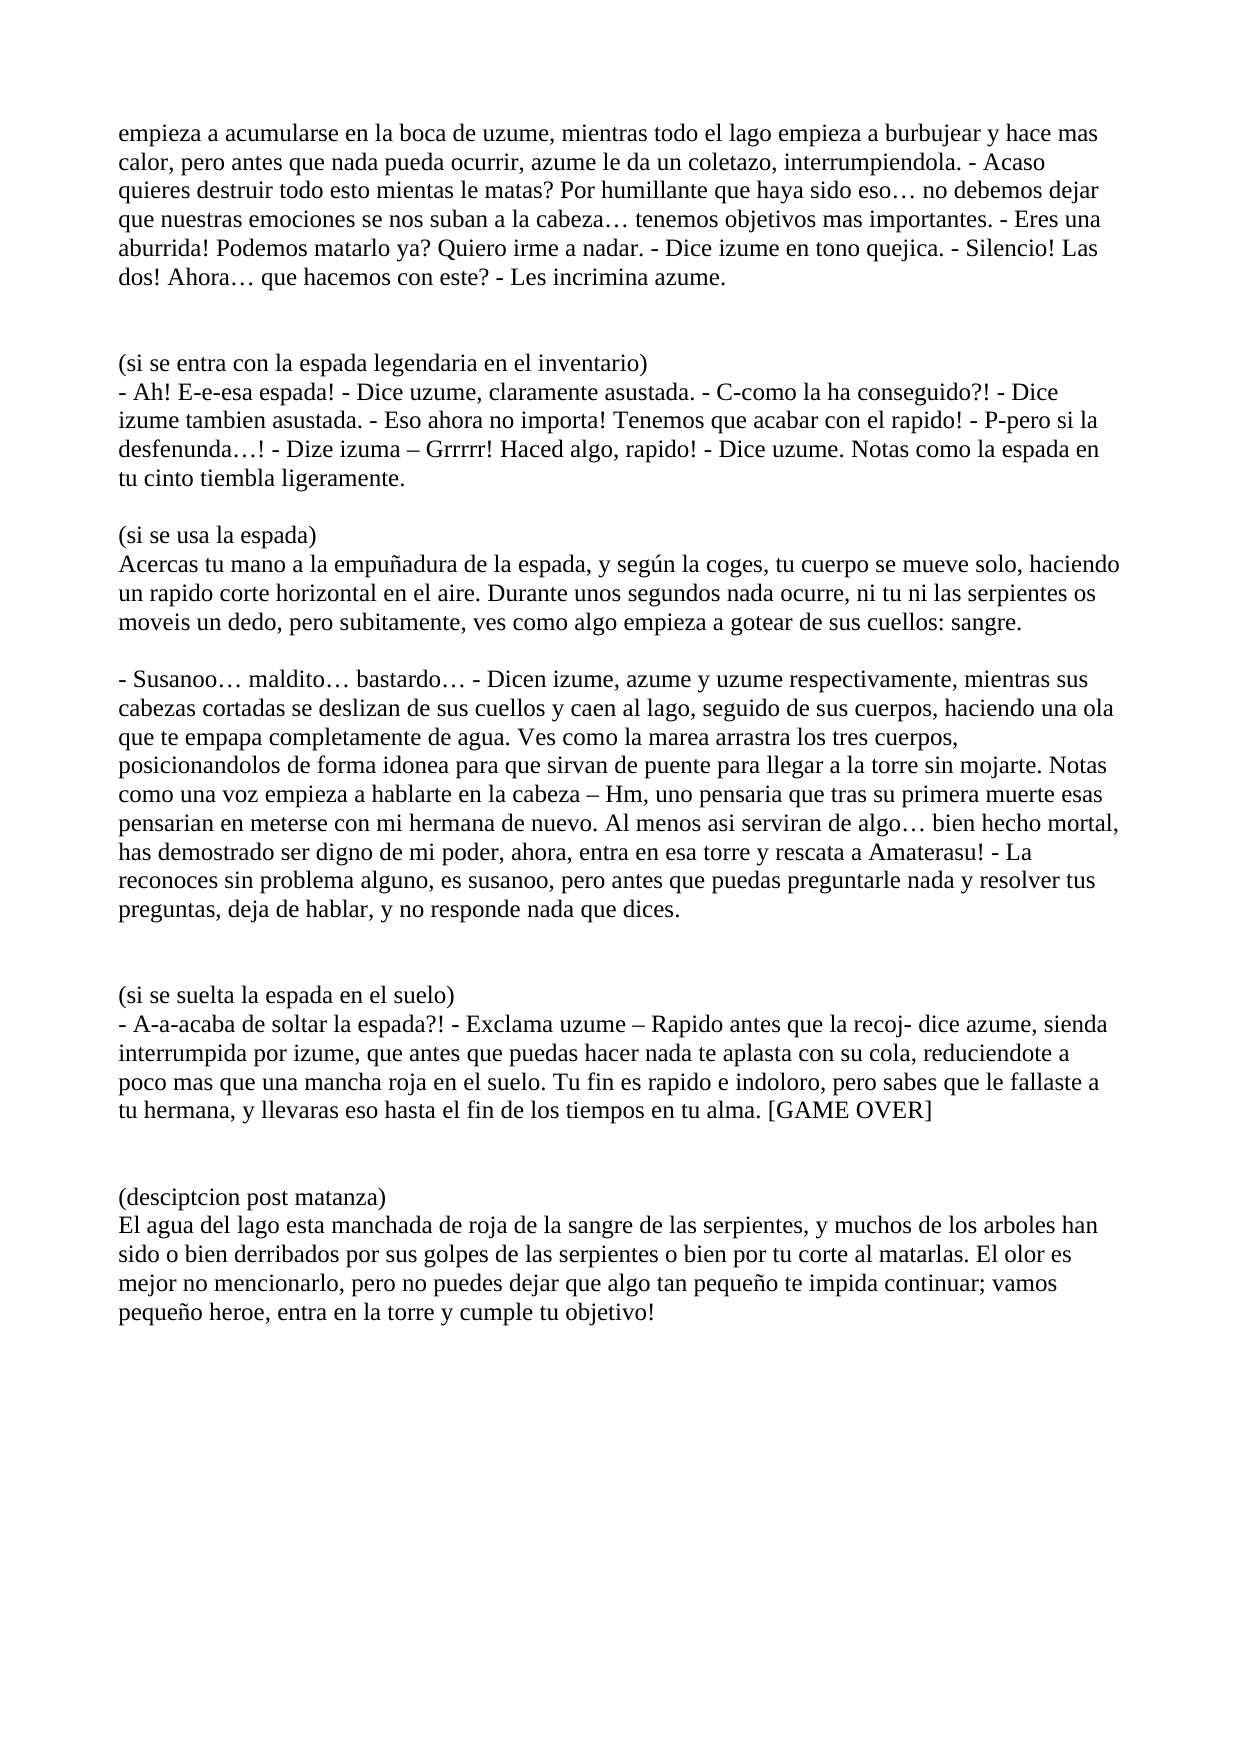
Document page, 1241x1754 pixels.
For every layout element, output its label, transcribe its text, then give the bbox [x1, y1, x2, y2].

text (si se suelta la espada en el suelo) [118, 981, 1122, 1009]
text empieza a acumularse en la boca de uzume, mientras todo el lago empieza a burbujear y hace mas calor, pero antes que nada pueda ocurrir, azume le da un coletazo, interrumpiendola. - Acaso quieres destruir todo esto mientas le matas? Por humillante que haya sido eso… no debemos dejar que nuestras emociones se nos suban a la cabeza… tenemos objetivos mas importantes. - Eres una aburrida! Podemos matarlo ya? Quiero irme a nadar. - Dice izume en tono quejica. - Silencio! Las dos! Ahora… que hacemos con este? - Les incrimina azume. [118, 118, 1122, 291]
text - A-a-acaba de soltar la espada?! - Exclama uzume – Rapido antes que la recoj- dice azume, sienda interrumpida por izume, que antes que puedas hacer nada te aplasta con su cola, reduciendote a poco mas que una mancha roja en el suelo. Tu fin es rapido e indoloro, pero sabes que le fallaste a tu hermana, y llevaras eso hasta el fin de los tiempos en tu alma. [GAME OVER] [118, 1009, 1122, 1124]
text (si se entra con la espada legendaria en el inventario) [118, 348, 1122, 377]
text El agua del lago esta manchada de roja de la sangre de las serpientes, y muchos de los arboles han sido o bien derribados por sus golpes de las serpientes o bien por tu corte al matarlas. El olor es mejor no mencionarlo, pero no puedes dejar que algo tan pequeño te impida continuar; vamos pequeño heroe, entra en la torre y cumple tu objetivo! [118, 1211, 1122, 1326]
text Acercas tu mano a la empuñadura de la espada, y según la coges, tu cuerpo se mueve solo, haciendo un rapido corte horizontal en el aire. Durante unos segundos nada ocurre, ni tu ni las serpientes os moveis un dedo, pero subitamente, ves como algo empieza a gotear de sus cuellos: sangre. [118, 549, 1122, 636]
text (desciptcion post matanza) [118, 1182, 1122, 1211]
text - Ah! E-e-esa espada! - Dice uzume, claramente asustada. - C-como la ha conseguido?! - Dice izume tambien asustada. - Eso ahora no importa! Tenemos que acabar con el rapido! - P-pero si la desfenunda…! - Dize izuma – Grrrrr! Haced algo, rapido! - Dice uzume. Notas como la espada en tu cinto tiembla ligeramente. [118, 377, 1122, 492]
text - Susanoo… maldito… bastardo… - Dicen izume, azume y uzume respectivamente, mientras sus cabezas cortadas se deslizan de sus cuellos y caen al lago, seguido de sus cuerpos, haciendo una ola que te empapa completamente de agua. Ves como la marea arrastra los tres cuerpos, posicionandolos de forma idonea para que sirvan de puente para llegar a la torre sin mojarte. Notas como una voz empieza a hablarte en la cabeza – Hm, uno pensaria que tras su primera muerte esas pensarian en meterse con mi hermana de nuevo. Al menos asi serviran de algo… bien hecho mortal, has demostrado ser digno de mi poder, ahora, entra en esa torre y rescata a Amaterasu! - La reconoces sin problema alguno, es susanoo, pero antes que puedas preguntarle nada y resolver tus preguntas, deja de hablar, y no responde nada que dices. [118, 664, 1122, 923]
text (si se usa la espada) [118, 521, 1122, 549]
